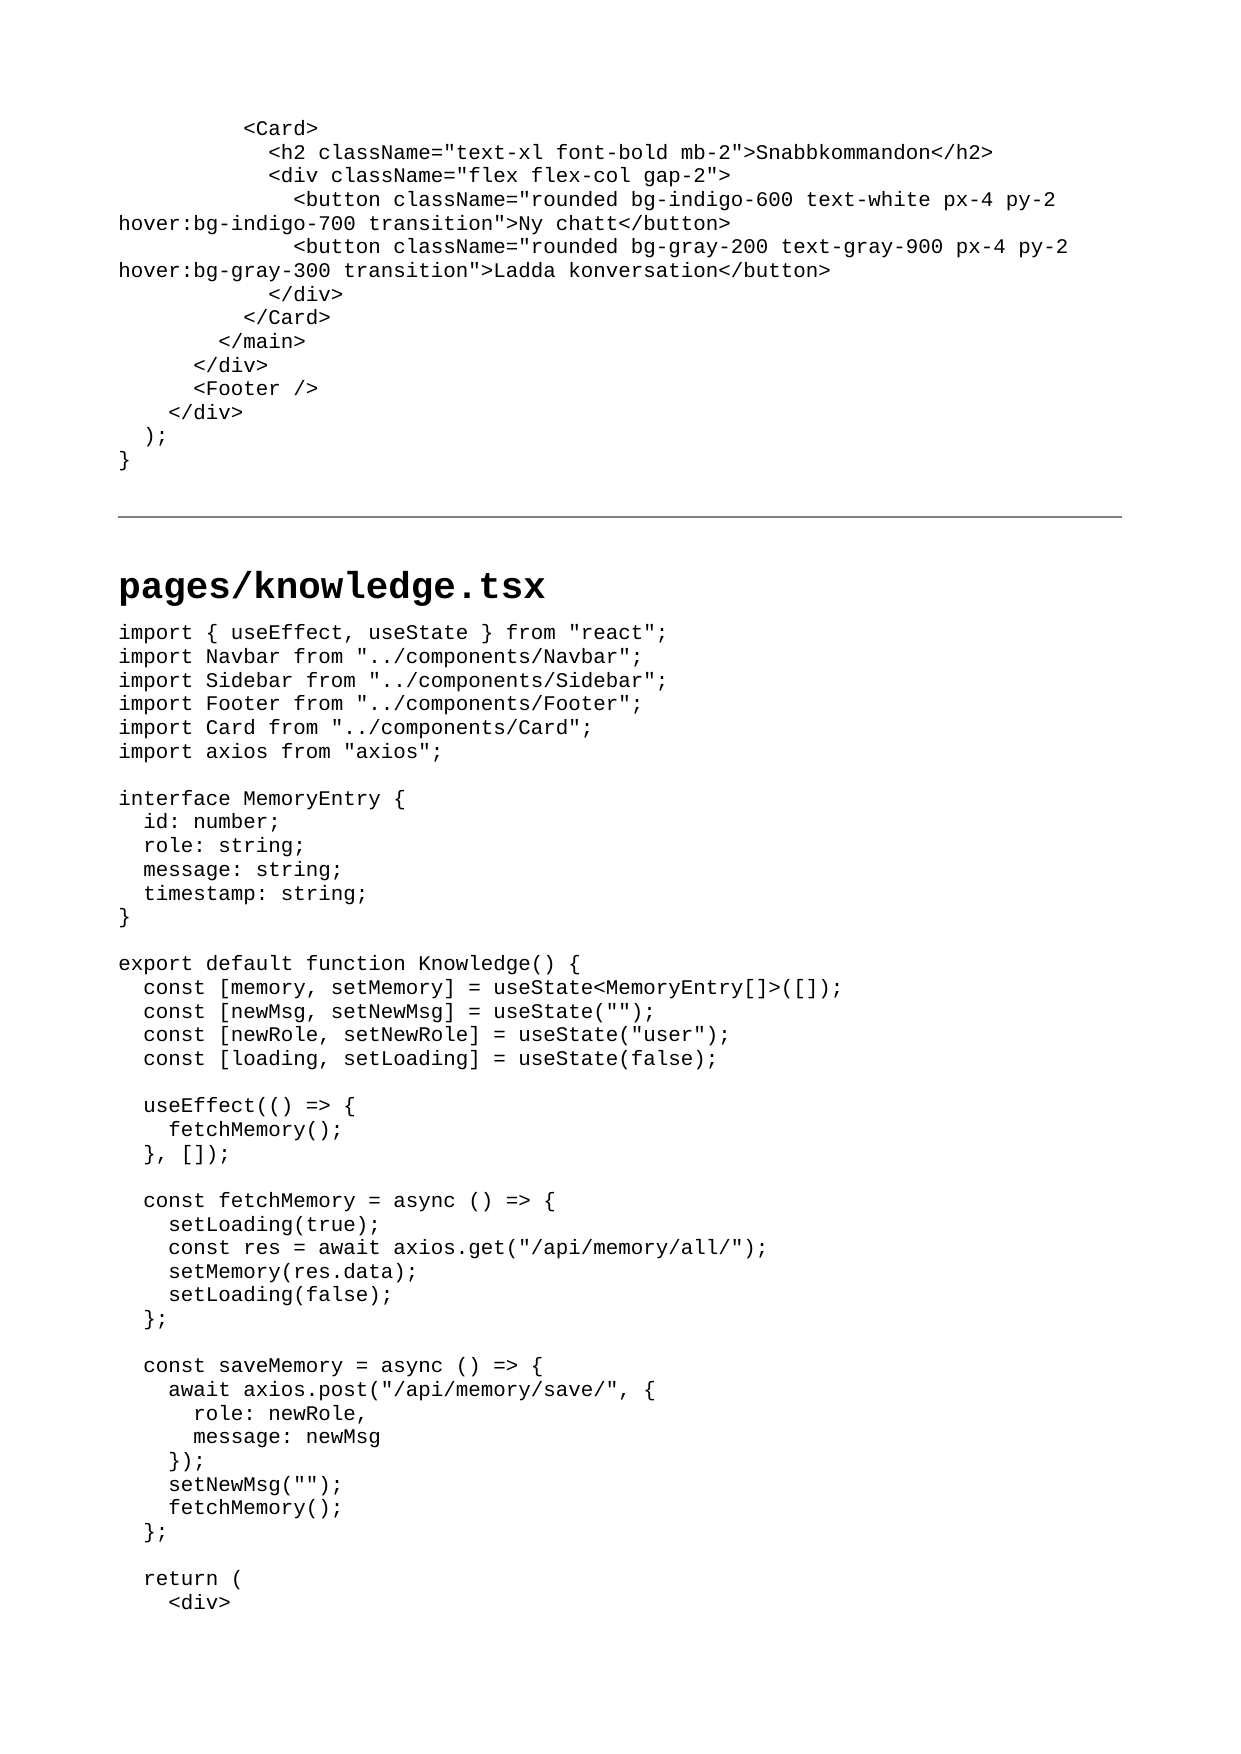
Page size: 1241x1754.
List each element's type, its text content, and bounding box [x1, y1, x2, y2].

text const [memory, setMemory] = useState<MemoryEntry[]>([]); [118, 977, 1122, 1001]
text </Card> [118, 307, 1122, 331]
text message: newMsg [118, 1426, 1122, 1450]
text import Navbar from "../components/Navbar"; [118, 646, 1122, 670]
text const [newRole, setNewRole] = useState("user"); [118, 1024, 1122, 1048]
text </div> [118, 284, 1122, 307]
text import Sidebar from "../components/Sidebar"; [118, 670, 1122, 693]
text <div> [118, 1592, 1122, 1616]
text <Footer /> [118, 378, 1122, 402]
text <button className="rounded bg-indigo-600 text-white px-4 py-2 hover:bg-indigo-700 transition">Ny chatt</button> [118, 189, 1122, 236]
text import Card from "../components/Card"; [118, 717, 1122, 741]
text const saveMemory = async () => { [118, 1355, 1122, 1379]
text message: string; [118, 859, 1122, 882]
text fetchMemory(); [118, 1119, 1122, 1143]
text useEffect(() => { [118, 1095, 1122, 1119]
text <Card> [118, 118, 1122, 142]
text <h2 className="text-xl font-bold mb-2">Snabbkommandon</h2> [118, 142, 1122, 165]
text const fetchMemory = async () => { [118, 1190, 1122, 1213]
text const [loading, setLoading] = useState(false); [118, 1048, 1122, 1072]
text }); [118, 1450, 1122, 1474]
text </div> [118, 354, 1122, 378]
text }; [118, 1521, 1122, 1544]
text }; [118, 1308, 1122, 1332]
text role: newRole, [118, 1403, 1122, 1426]
text setNewMsg(""); [118, 1474, 1122, 1497]
text ); [118, 426, 1122, 449]
text <div className="flex flex-col gap-2"> [118, 165, 1122, 189]
text id: number; [118, 812, 1122, 835]
text export default function Knowledge() { [118, 953, 1122, 977]
text await axios.post("/api/memory/save/", { [118, 1379, 1122, 1403]
text return ( [118, 1568, 1122, 1592]
text setLoading(true); [118, 1213, 1122, 1237]
text interface MemoryEntry { [118, 788, 1122, 812]
text setLoading(false); [118, 1284, 1122, 1308]
text }, []); [118, 1143, 1122, 1166]
text fetchMemory(); [118, 1497, 1122, 1521]
text } [118, 906, 1122, 930]
text import Footer from "../components/Footer"; [118, 693, 1122, 717]
text import axios from "axios"; [118, 741, 1122, 764]
text const [newMsg, setNewMsg] = useState(""); [118, 1001, 1122, 1024]
text setMemory(res.data); [118, 1261, 1122, 1284]
subtitle pages/knowledge.tsx [118, 567, 1122, 610]
text </main> [118, 331, 1122, 354]
text import { useEffect, useState } from "react"; [118, 622, 1122, 646]
text const res = await axios.get("/api/memory/all/"); [118, 1237, 1122, 1261]
text <button className="rounded bg-gray-200 text-gray-900 px-4 py-2 hover:bg-gray-300 transition">Ladda konversation</button> [118, 236, 1122, 284]
text } [118, 449, 1122, 473]
text role: string; [118, 835, 1122, 859]
text </div> [118, 402, 1122, 426]
text timestamp: string; [118, 882, 1122, 906]
